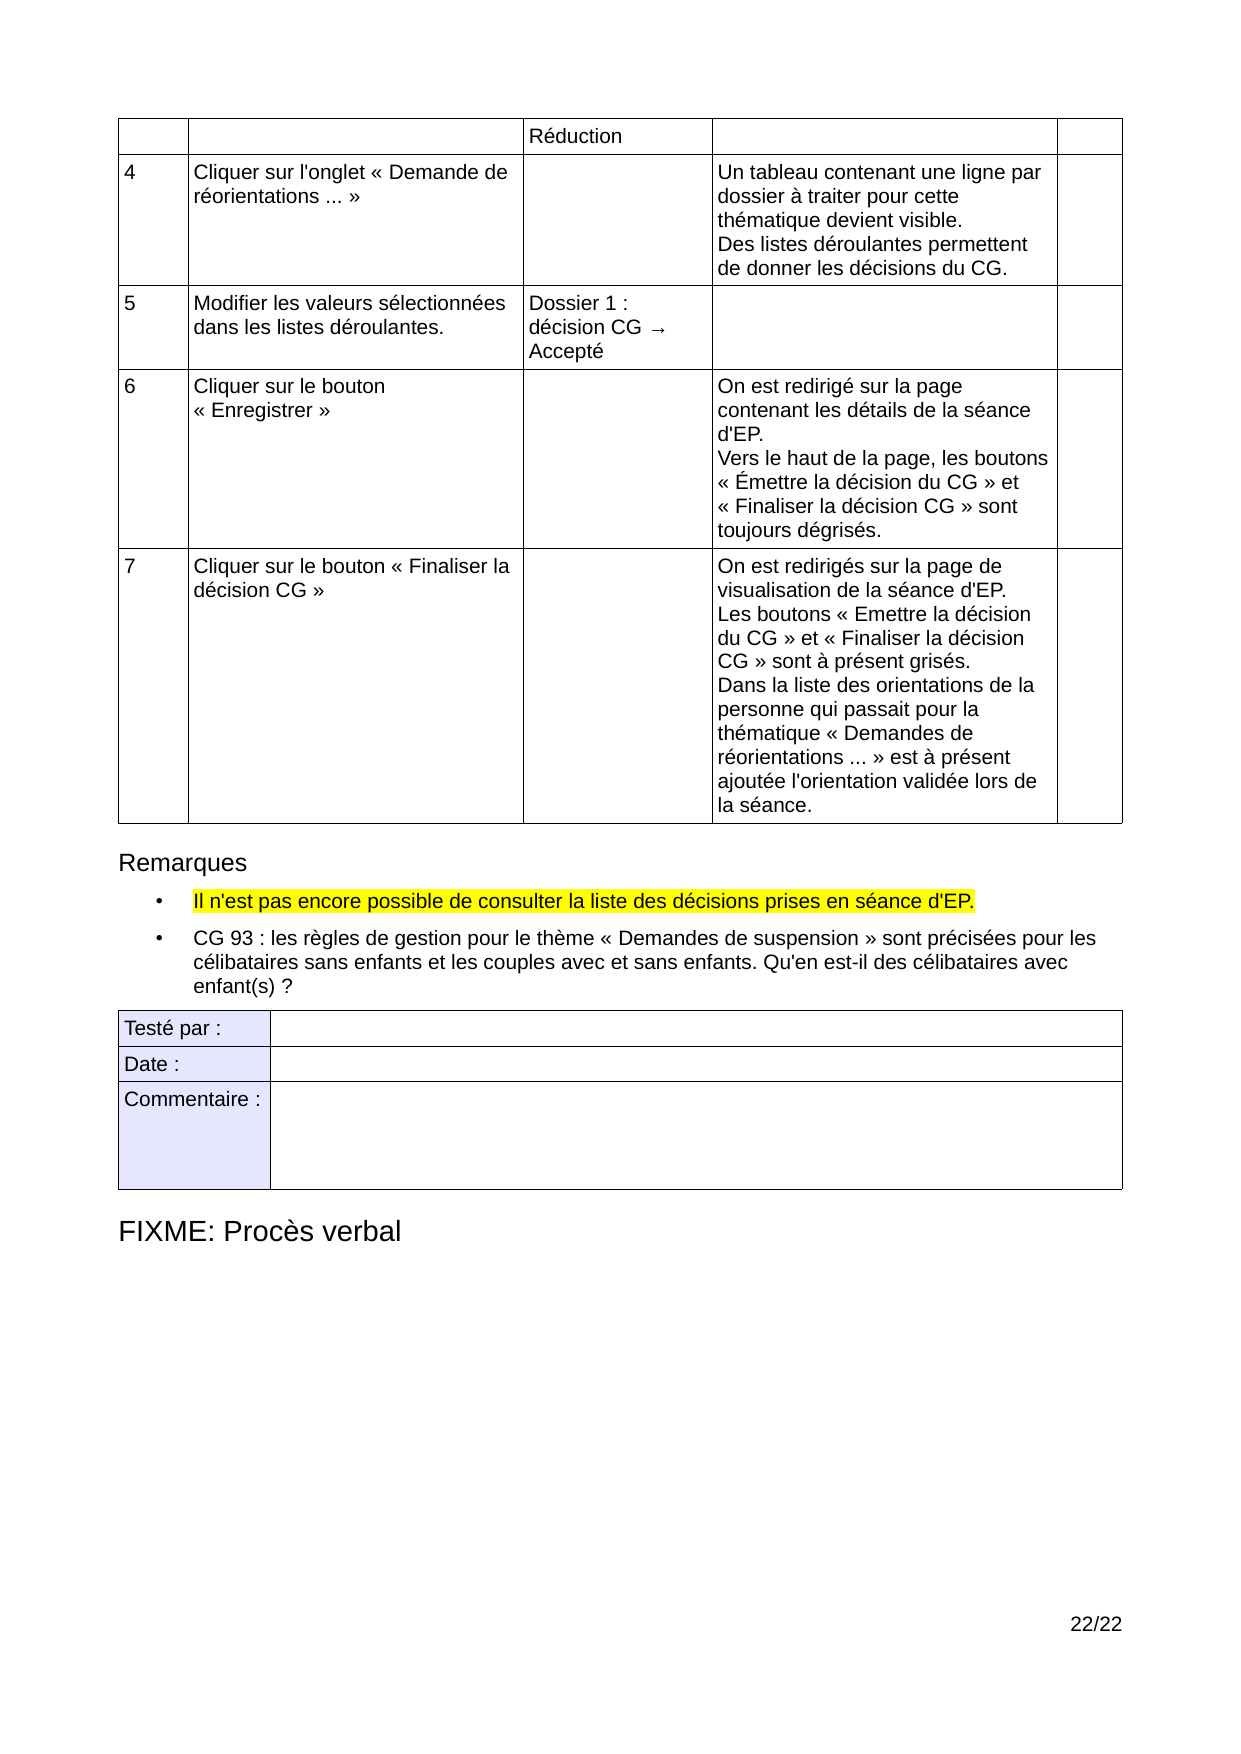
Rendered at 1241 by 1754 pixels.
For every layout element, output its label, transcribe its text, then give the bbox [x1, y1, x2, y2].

table_header Testé par : [119, 1011, 270, 1046]
table_cell 5 [119, 286, 188, 368]
table_cell On est redirigés sur la page de visualisation de la séance d'EP. Les boutons « Emettre la décision du CG » et « Finaliser la décision CG » sont à présent grisés. Dans la liste des orientations de la personne qui passait pour la thématique « Demandes de réorientations ... » est à présent ajoutée l'orientation validée lors de la séance. [713, 549, 1057, 823]
table_cell [713, 286, 1057, 368]
table_cell [524, 370, 712, 548]
table_cell 7 [119, 549, 188, 823]
table_cell [1058, 119, 1122, 154]
table_cell [271, 1082, 1122, 1189]
table_cell Modifier les valeurs sélectionnées dans les listes déroulantes. [189, 286, 523, 368]
table_cell [1058, 370, 1122, 548]
table_cell Réduction [524, 119, 712, 154]
table_cell Cliquer sur l'onglet « Demande de réorientations ... » [189, 155, 523, 285]
subtitle Remarques [118, 848, 1122, 877]
table_cell [271, 1047, 1122, 1081]
table_header [271, 1011, 1122, 1046]
table_cell Un tableau contenant une ligne par dossier à traiter pour cette thématique devient visible. Des listes déroulantes permettent de donner les décisions du CG. [713, 155, 1057, 285]
table_cell [119, 119, 188, 154]
list CG 93 : les règles de gestion pour le thème « Demandes de suspension » sont précisées pour les célibataires sans enfants et les couples avec et sans enfants. Qu'en est-il des célibataires avec enfant(s) ? [156, 926, 1122, 998]
list Il n'est pas encore possible de consulter la liste des décisions prises en séance d'EP. [156, 889, 1122, 913]
table_cell [524, 549, 712, 823]
table_cell 6 [119, 370, 188, 548]
table_cell [524, 155, 712, 285]
table_cell Commentaire : [119, 1082, 270, 1189]
table_cell On est redirigé sur la page contenant les détails de la séance d'EP. Vers le haut de la page, les boutons « Émettre la décision du CG » et « Finaliser la décision CG » sont toujours dégrisés. [713, 370, 1057, 548]
table_cell [1058, 155, 1122, 285]
table_cell 4 [119, 155, 188, 285]
table_cell [1058, 549, 1122, 823]
table_cell Cliquer sur le bouton « Enregistrer » [189, 370, 523, 548]
table_cell Dossier 1 : décision CG → Accepté [524, 286, 712, 368]
table_cell [189, 119, 523, 154]
subtitle FIXME: Procès verbal [118, 1214, 1122, 1247]
table_cell [1058, 286, 1122, 368]
table_cell Cliquer sur le bouton « Finaliser la décision CG » [189, 549, 523, 823]
table_cell [713, 119, 1057, 154]
table_cell Date : [119, 1047, 270, 1081]
